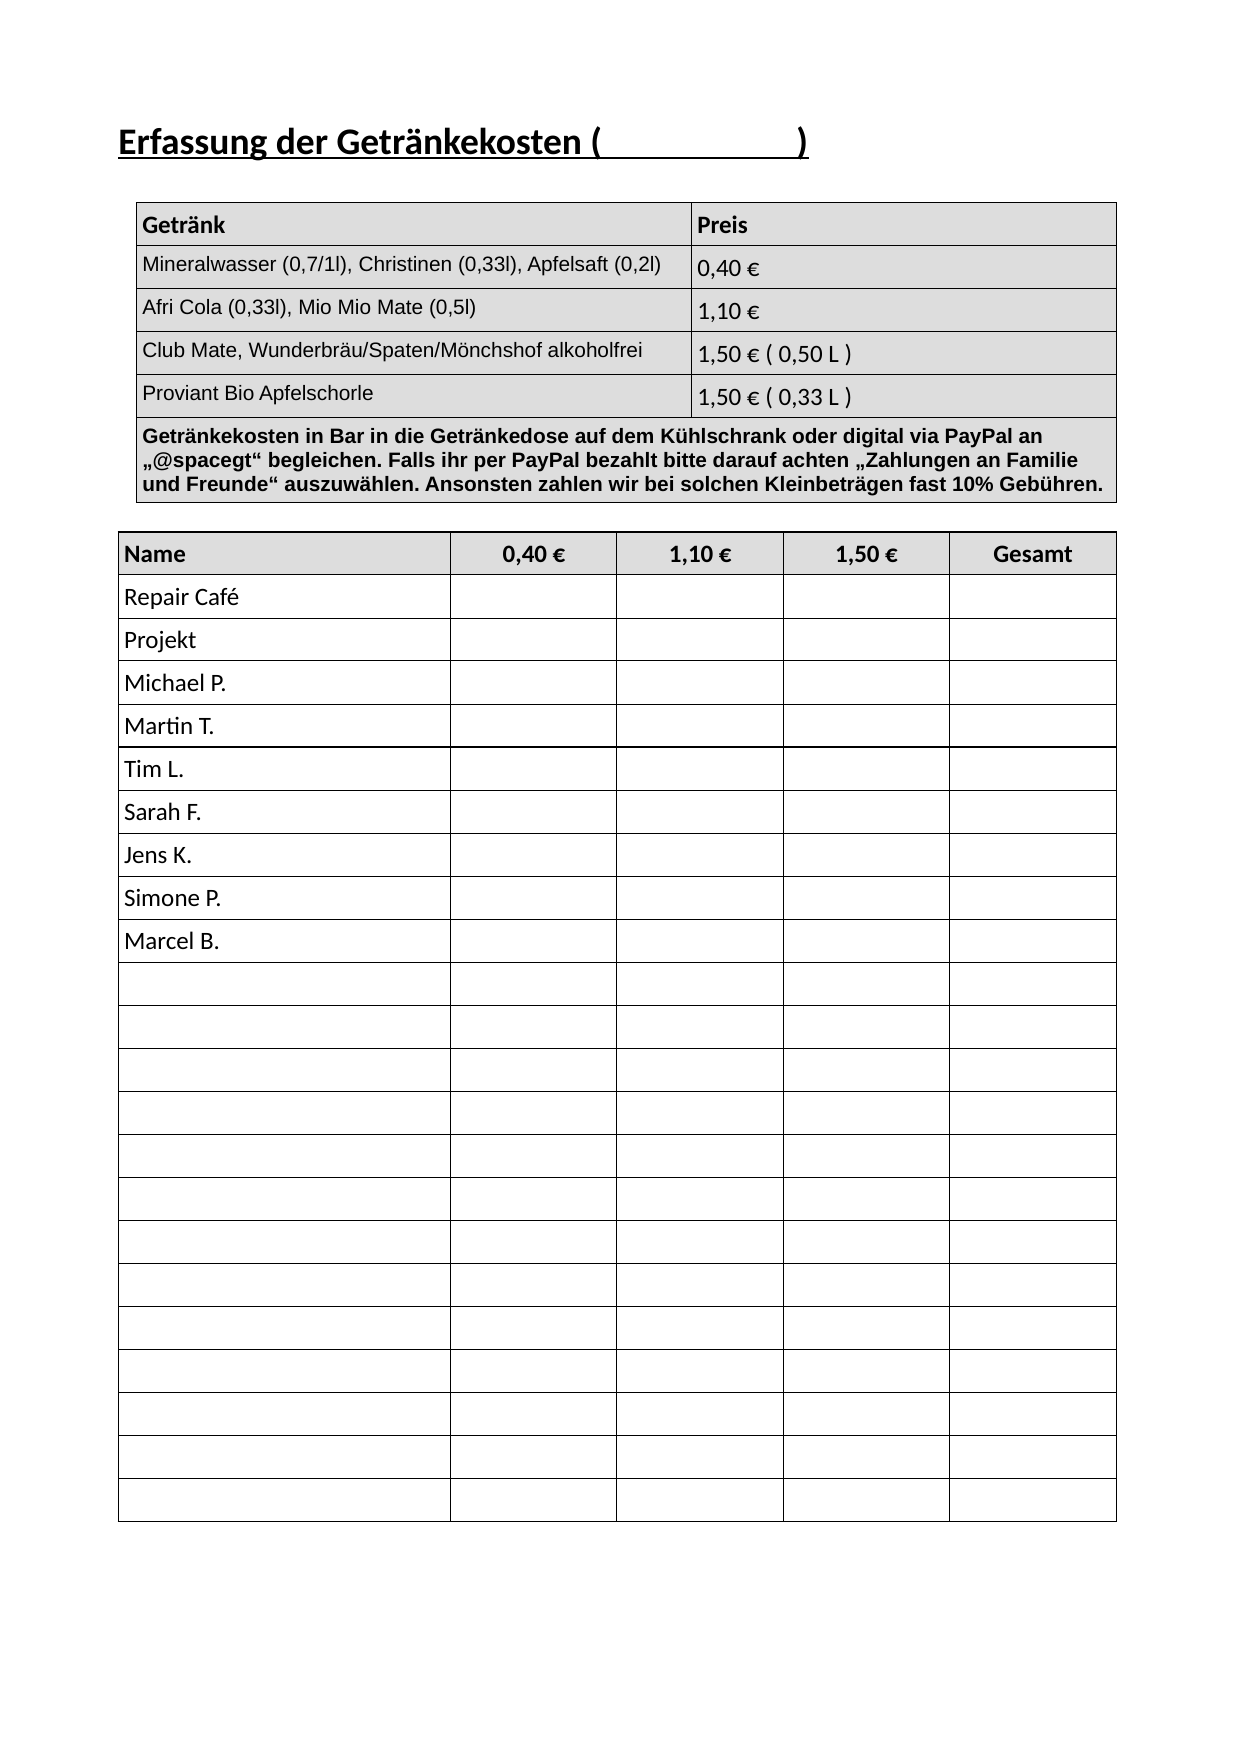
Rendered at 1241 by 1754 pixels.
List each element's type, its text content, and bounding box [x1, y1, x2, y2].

table_cell [119, 963, 450, 1004]
table_header 1,50 € [784, 533, 949, 574]
table_cell [119, 1135, 450, 1177]
table_cell [950, 1221, 1116, 1263]
table_cell Jens K. [119, 834, 450, 876]
text Erfassung der Getränkekosten ( ) [118, 118, 1122, 164]
table_cell [119, 1178, 450, 1220]
table_header 0,40 € [451, 533, 616, 574]
table_cell [451, 920, 616, 962]
table_cell [617, 1393, 783, 1435]
table_cell [617, 1049, 783, 1091]
table_cell [950, 1006, 1116, 1048]
table_cell [451, 834, 616, 876]
table_cell [784, 1049, 949, 1091]
table_cell Simone P. [119, 877, 450, 918]
table_cell [784, 1092, 949, 1134]
table_cell [451, 791, 616, 832]
table_cell [950, 575, 1116, 617]
table_cell Marcel B. [119, 920, 450, 962]
table_cell [617, 1307, 783, 1349]
table_cell [119, 1049, 450, 1091]
table_cell [950, 748, 1116, 789]
table_cell [451, 619, 616, 660]
table_cell Projekt [119, 619, 450, 660]
table_cell [784, 1307, 949, 1349]
table_cell [784, 1436, 949, 1478]
table_cell [950, 877, 1116, 918]
table_cell [119, 1092, 450, 1134]
table_cell [451, 661, 616, 703]
table_cell [784, 1264, 949, 1306]
table_cell [617, 1350, 783, 1392]
table_cell [950, 834, 1116, 876]
table_cell [784, 1479, 949, 1521]
table_cell [950, 1307, 1116, 1349]
table_cell [784, 1393, 949, 1435]
table_cell [451, 1006, 616, 1048]
table_cell [950, 1092, 1116, 1134]
table_cell [617, 1264, 783, 1306]
table_cell [950, 920, 1116, 962]
table_cell [950, 1350, 1116, 1392]
table_cell [451, 1436, 616, 1478]
table_cell [784, 705, 949, 746]
table_cell [617, 705, 783, 746]
table_cell [451, 705, 616, 746]
table_cell [451, 575, 616, 617]
table_cell 1,10 € [692, 289, 1116, 331]
table_cell [119, 1307, 450, 1349]
table_cell [784, 661, 949, 703]
table_cell [617, 575, 783, 617]
table_cell 1,50 € ( 0,50 L ) [692, 332, 1116, 374]
table_cell [784, 1006, 949, 1048]
table_header Gesamt [950, 533, 1116, 574]
table_cell [119, 1393, 450, 1435]
table_cell [617, 619, 783, 660]
table_cell [950, 1178, 1116, 1220]
table_cell [451, 877, 616, 918]
table_cell [451, 1092, 616, 1134]
table_cell [950, 1393, 1116, 1435]
table_cell [617, 1221, 783, 1263]
table_cell Martin T. [119, 705, 450, 746]
table_header Name [119, 533, 450, 574]
table_cell [119, 1436, 450, 1478]
table_cell [617, 1178, 783, 1220]
table_cell [784, 920, 949, 962]
table_cell [784, 877, 949, 918]
table_cell [950, 1479, 1116, 1521]
table_cell [950, 661, 1116, 703]
table_cell [451, 1264, 616, 1306]
table_cell [119, 1221, 450, 1263]
table_cell [784, 1135, 949, 1177]
table_cell [617, 834, 783, 876]
table_cell [119, 1479, 450, 1521]
table_header Getränk [137, 203, 691, 245]
table_cell [950, 1436, 1116, 1478]
table_cell [784, 1221, 949, 1263]
table_cell [451, 1049, 616, 1091]
table_cell [617, 1006, 783, 1048]
table_cell [451, 1307, 616, 1349]
table_cell [617, 1135, 783, 1177]
table_cell [451, 1393, 616, 1435]
table_cell [784, 748, 949, 789]
table_cell [950, 1135, 1116, 1177]
table_cell [451, 1479, 616, 1521]
table_cell [617, 963, 783, 1004]
table_cell [950, 619, 1116, 660]
table_cell [950, 963, 1116, 1004]
table_header 1,10 € [617, 533, 783, 574]
table_cell [784, 575, 949, 617]
table_cell [784, 619, 949, 660]
table_cell 1,50 € ( 0,33 L ) [692, 375, 1116, 417]
table_cell [119, 1350, 450, 1392]
table_cell [451, 1135, 616, 1177]
table_cell Tim L. [119, 748, 450, 789]
table_cell [617, 661, 783, 703]
table_cell Club Mate, Wunderbräu/Spaten/Mönchshof alkoholfrei [137, 332, 691, 374]
table_cell [451, 748, 616, 789]
table_cell Sarah F. [119, 791, 450, 832]
table_cell 0,40 € [692, 246, 1116, 288]
table_cell Repair Café [119, 575, 450, 617]
table_cell [950, 1049, 1116, 1091]
table_cell [451, 1221, 616, 1263]
table_cell [784, 963, 949, 1004]
table_cell [784, 1350, 949, 1392]
table_cell [784, 834, 949, 876]
table_cell [950, 705, 1116, 746]
table_cell [617, 791, 783, 832]
table_cell [784, 1178, 949, 1220]
table_cell Mineralwasser (0,7/1l), Christinen (0,33l), Apfelsaft (0,2l) [137, 246, 691, 288]
table_header Preis [692, 203, 1116, 245]
table_cell [784, 791, 949, 832]
table_cell Michael P. [119, 661, 450, 703]
table_cell [617, 920, 783, 962]
table_cell [950, 791, 1116, 832]
table_cell [617, 1092, 783, 1134]
table_cell [617, 748, 783, 789]
table_cell [617, 1436, 783, 1478]
table_cell [451, 1350, 616, 1392]
table_cell Proviant Bio Apfelschorle [137, 375, 691, 417]
table_cell Getränkekosten in Bar in die Getränkedose auf dem Kühlschrank oder digital via PayPal an „@spacegt“ begleichen. Falls ihr per PayPal bezahlt bitte darauf achten „Zahlungen an Familie und Freunde“ auszuwählen. Ansonsten zahlen wir bei solchen Kleinbeträgen fast 10% Gebühren. [137, 418, 1116, 502]
table_cell [451, 1178, 616, 1220]
table_cell [119, 1264, 450, 1306]
table_cell [119, 1006, 450, 1048]
table_cell [617, 1479, 783, 1521]
table_cell [617, 877, 783, 918]
table_cell Afri Cola (0,33l), Mio Mio Mate (0,5l) [137, 289, 691, 331]
table_cell [950, 1264, 1116, 1306]
table_cell [451, 963, 616, 1004]
